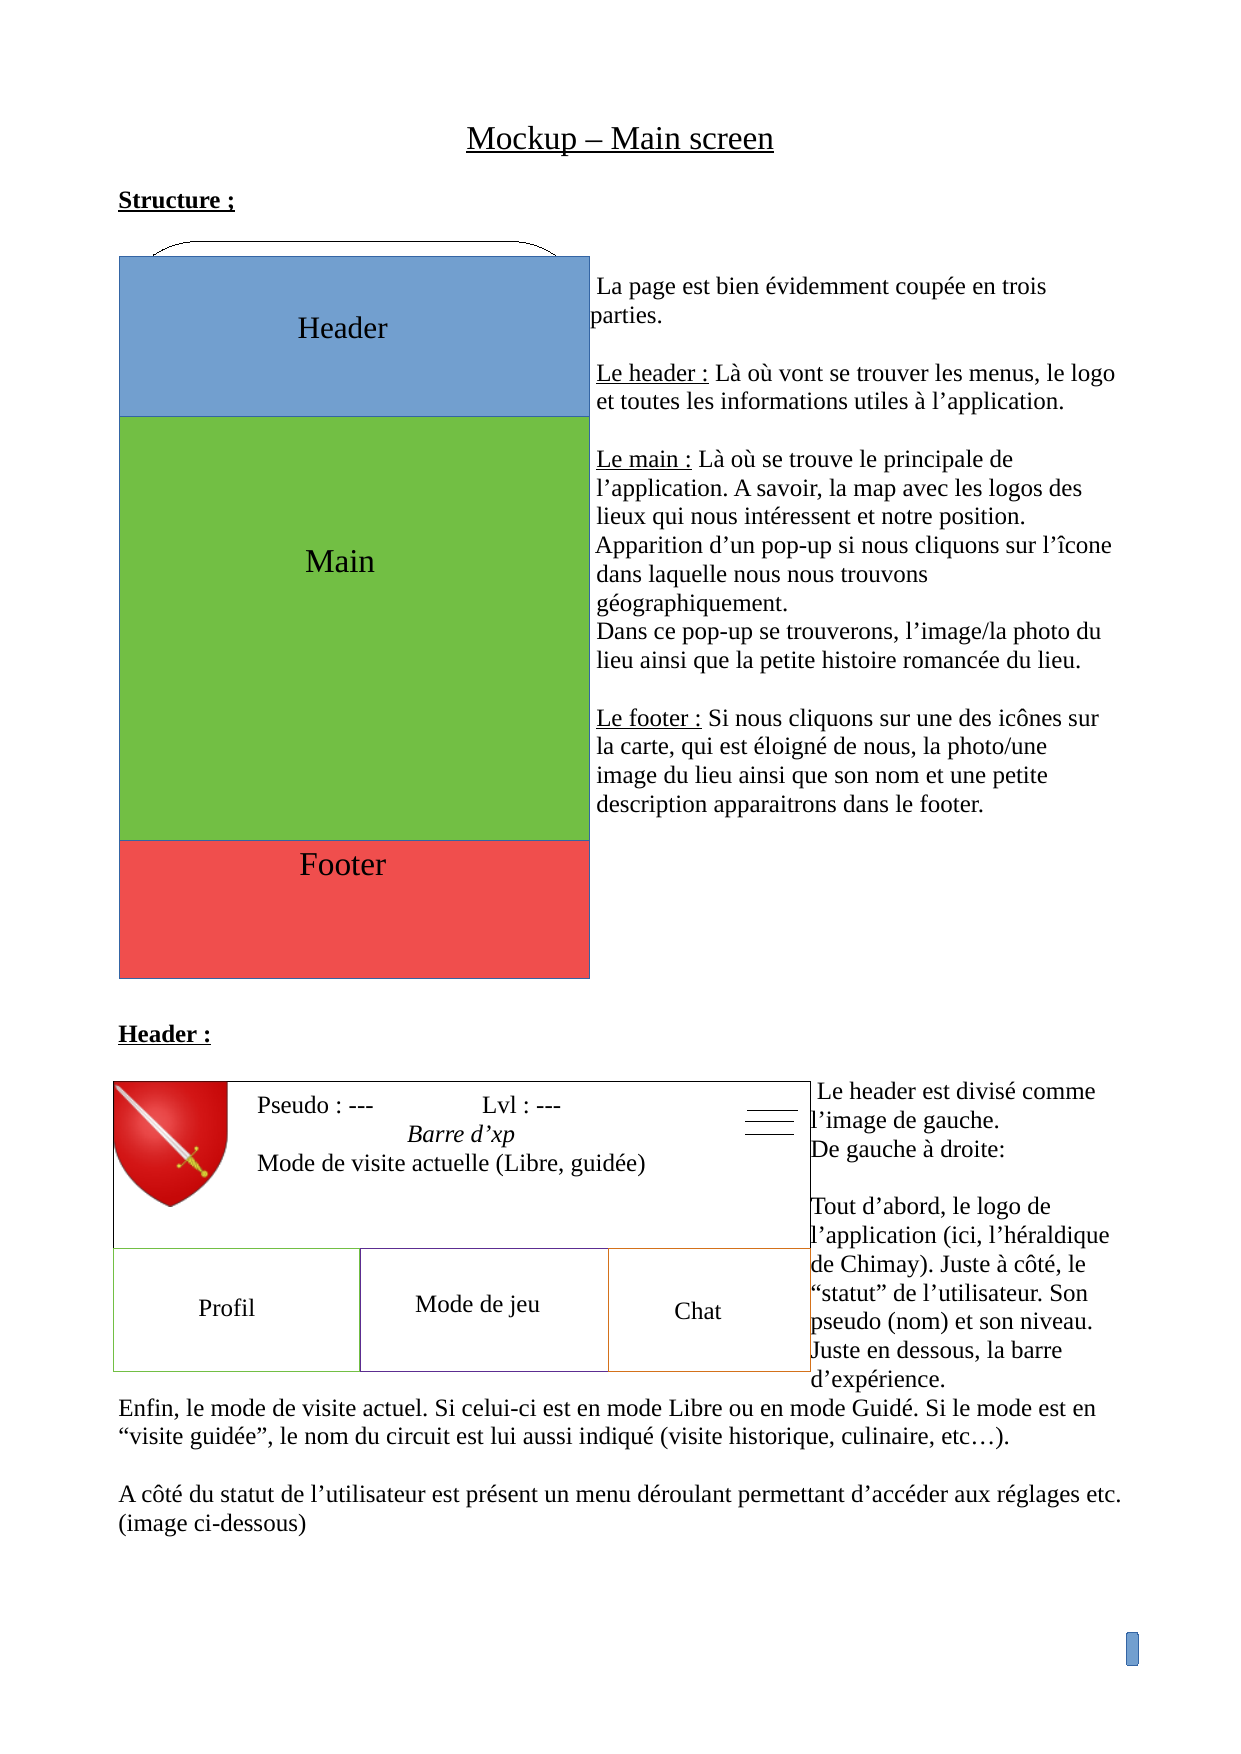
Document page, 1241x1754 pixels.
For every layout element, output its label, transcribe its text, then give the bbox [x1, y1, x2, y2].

text Le header : Là où vont se trouver les menus, le logo [590, 358, 1122, 386]
text Structure ; [118, 185, 1122, 214]
text Header : [118, 1019, 1122, 1048]
text image du lieu ainsi que son nom et une petite [590, 760, 1122, 789]
text Apparition d’un pop-up si nous cliquons sur l’îcone [590, 530, 1122, 559]
text l’application. A savoir, la map avec les logos des [590, 473, 1122, 501]
text dans laquelle nous nous trouvons [590, 559, 1122, 588]
text Enfin, le mode de visite actuel. Si celui-ci est en mode Libre ou en mode Guidé. Si le mode est en “visite guidée”, le nom du circuit est lui aussi indiqué (visite historique, culinaire, etc…). [118, 1393, 1122, 1450]
text géographiquement. [590, 588, 1122, 616]
text Dans ce pop-up se trouverons, l’image/la photo du [590, 616, 1122, 645]
text Le footer : Si nous cliquons sur une des icônes sur [590, 703, 1122, 731]
text lieu ainsi que la petite histoire romancée du lieu. [590, 645, 1122, 674]
text Le main : Là où se trouve le principale de [590, 444, 1122, 473]
picture [113, 1081, 228, 1207]
text La page est bien évidemment coupée en trois parties. [590, 271, 1122, 329]
text A côté du statut de l’utilisateur est présent un menu déroulant permettant d’accéder aux réglages etc. (image ci-dessous) [118, 1479, 1122, 1536]
text Tout d’abord, le logo de l’application (ici, l’héraldique de Chimay). Juste à côté, le “statut” de l’utilisateur. Son pseudo (nom) et son niveau. [811, 1191, 1122, 1335]
text Juste en dessous, la barre d’expérience. [118, 1335, 1122, 1393]
text Mockup – Main screen [118, 118, 1122, 156]
text lieux qui nous intéressent et notre position. [590, 501, 1122, 530]
text et toutes les informations utiles à l’application. [590, 386, 1122, 415]
text la carte, qui est éloigné de nous, la photo/une [590, 731, 1122, 760]
text description apparaitrons dans le footer. [590, 789, 1122, 818]
text Le header est divisé comme l’image de gauche. De gauche à droite: [118, 1076, 1122, 1163]
